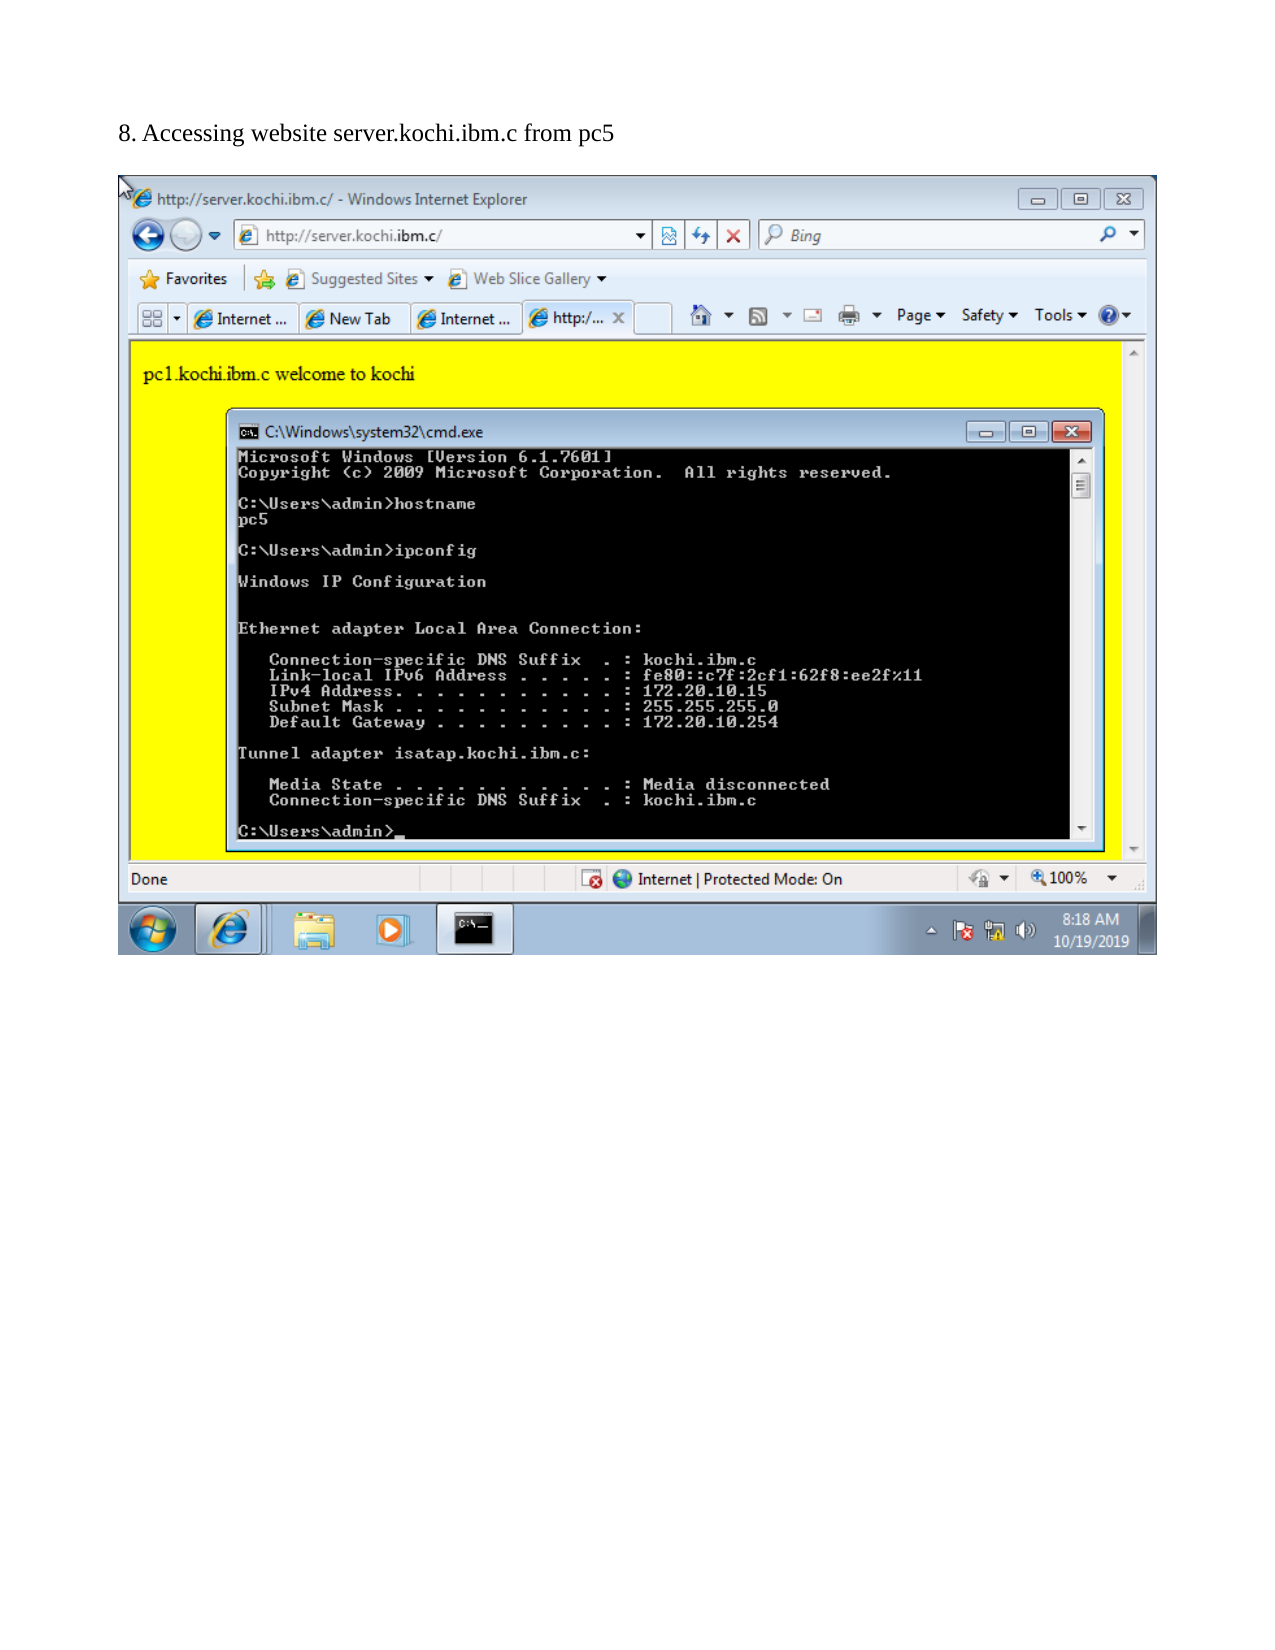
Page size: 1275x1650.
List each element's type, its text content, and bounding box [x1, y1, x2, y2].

text 8. Accessing website server.kochi.ibm.c from pc5 [118, 118, 1157, 147]
